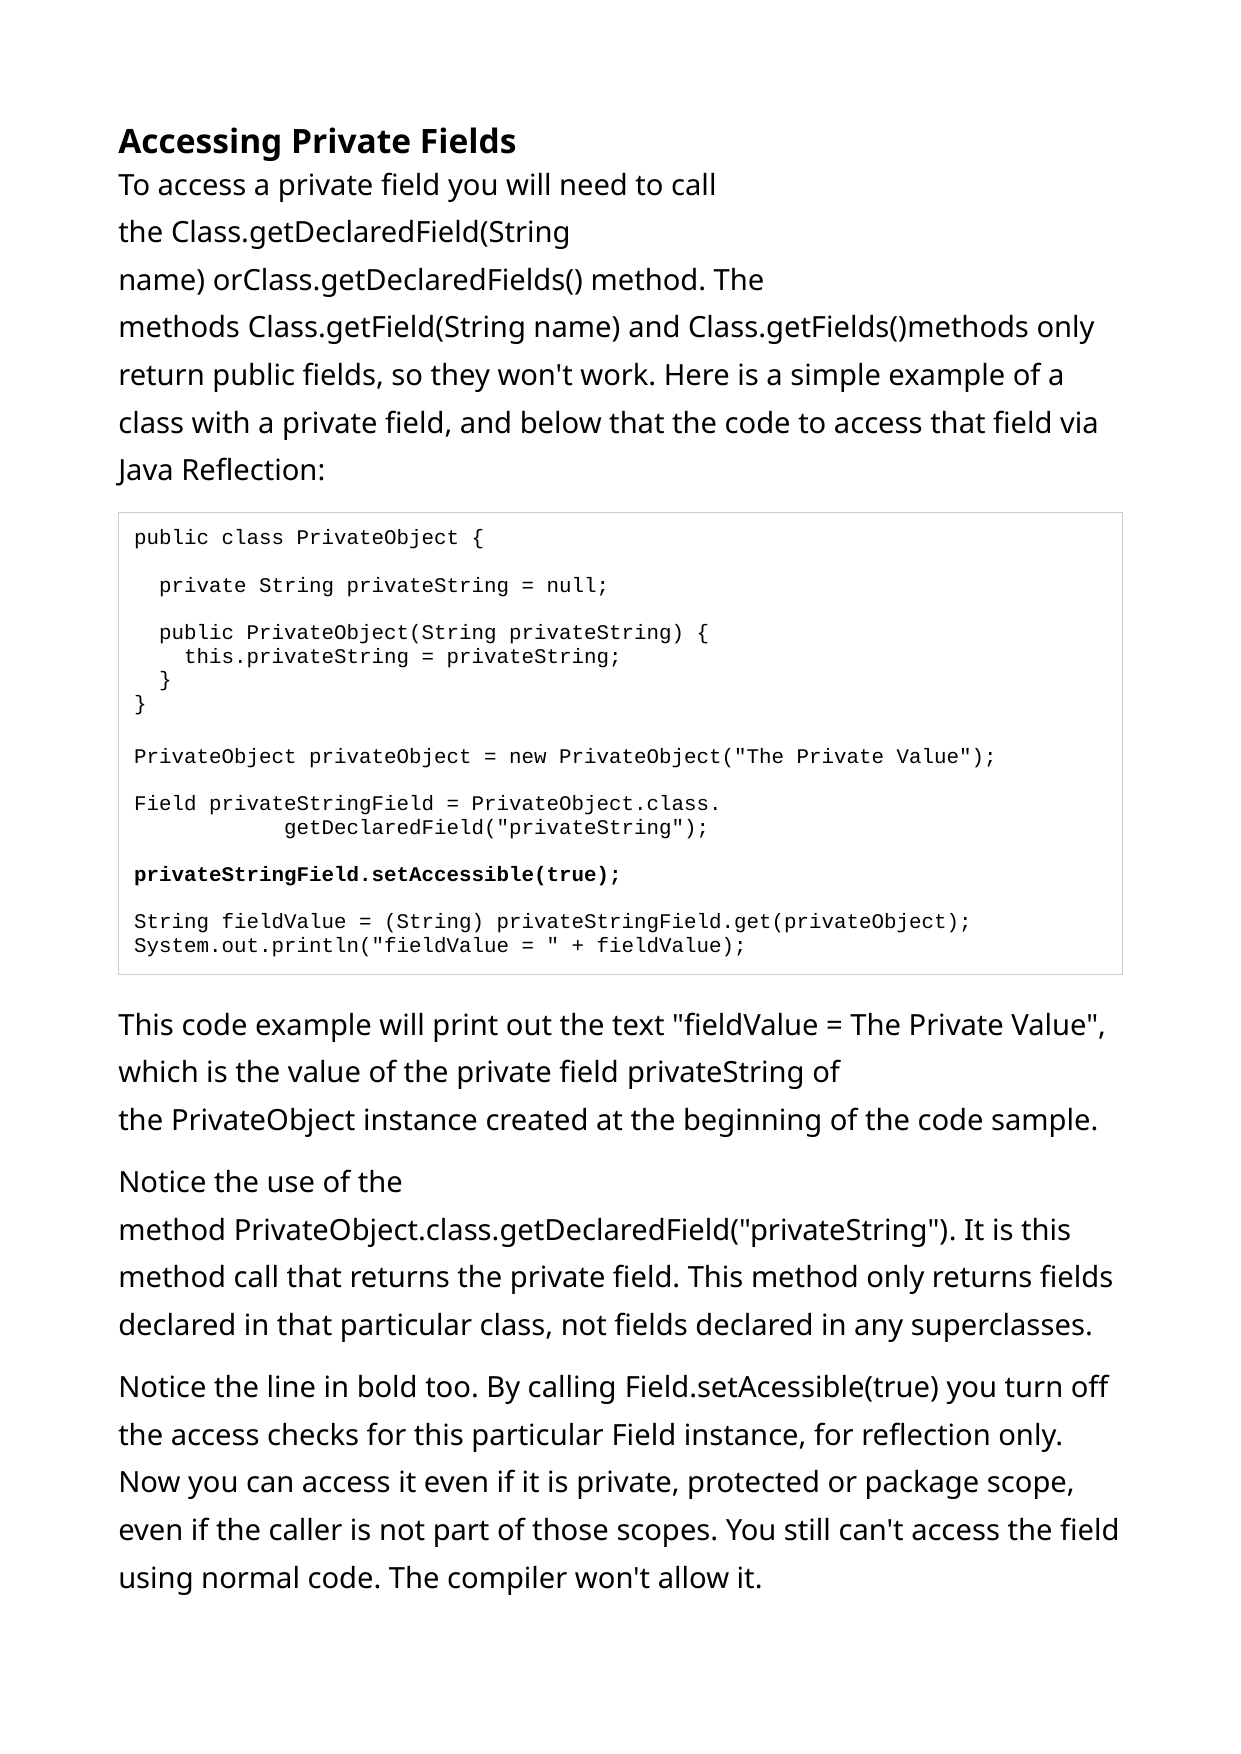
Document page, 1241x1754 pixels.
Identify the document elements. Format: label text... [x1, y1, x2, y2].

subtitle Accessing Private Fields [118, 118, 1122, 164]
text Notice the line in bold too. By calling Field.setAcessible(true) you turn off the access checks for this particular Field instance, for reflection only. Now you can access it even if it is private, protected or package scope, even if the caller is not part of those scopes. You still can't access the field using normal code. The compiler won't allow it. [118, 1366, 1122, 1597]
text private String privateString = null; [119, 559, 1122, 598]
text Field privateStringField = PrivateObject.class. [119, 778, 1122, 801]
text } [119, 653, 1122, 677]
text } [287, 653, 293, 661]
text this.privateString = privateString; [119, 630, 1122, 653]
text } [119, 677, 1122, 717]
text Notice the use of the method PrivateObject.class.getDeclaredField("privateString"). It is this method call that returns the private field. This method only returns fields declared in that particular class, not fields declared in any superclasses. [118, 1161, 1122, 1344]
text public PrivateObject(String privateString) { [119, 606, 1122, 630]
text getDeclaredField("privateString"); [119, 801, 1122, 841]
text This code example will print out the text "fieldValue = The Private Value", which is the value of the private field privateString of the PrivateObject instance created at the beginning of the code sample. [118, 1004, 1122, 1139]
text String fieldValue = (String) privateStringField.get(privateObject); [119, 896, 1122, 919]
text To access a private field you will need to call the Class.getDeclaredField(String name) orClass.getDeclaredFields() method. The methods Class.getField(String name) and Class.getFields()methods only return public fields, so they won't work. Here is a simple example of a class with a private field, and below that the code to access that field via Java Reflection: [118, 164, 1122, 489]
text privateStringField.setAccessible(true); [119, 848, 1122, 888]
text public class PrivateObject { [119, 513, 1122, 551]
text System.out.println("fieldValue = " + fieldValue); [119, 919, 1122, 974]
text } [487, 653, 493, 661]
text PrivateObject privateObject = new PrivateObject("The Private Value"); [119, 730, 1122, 770]
